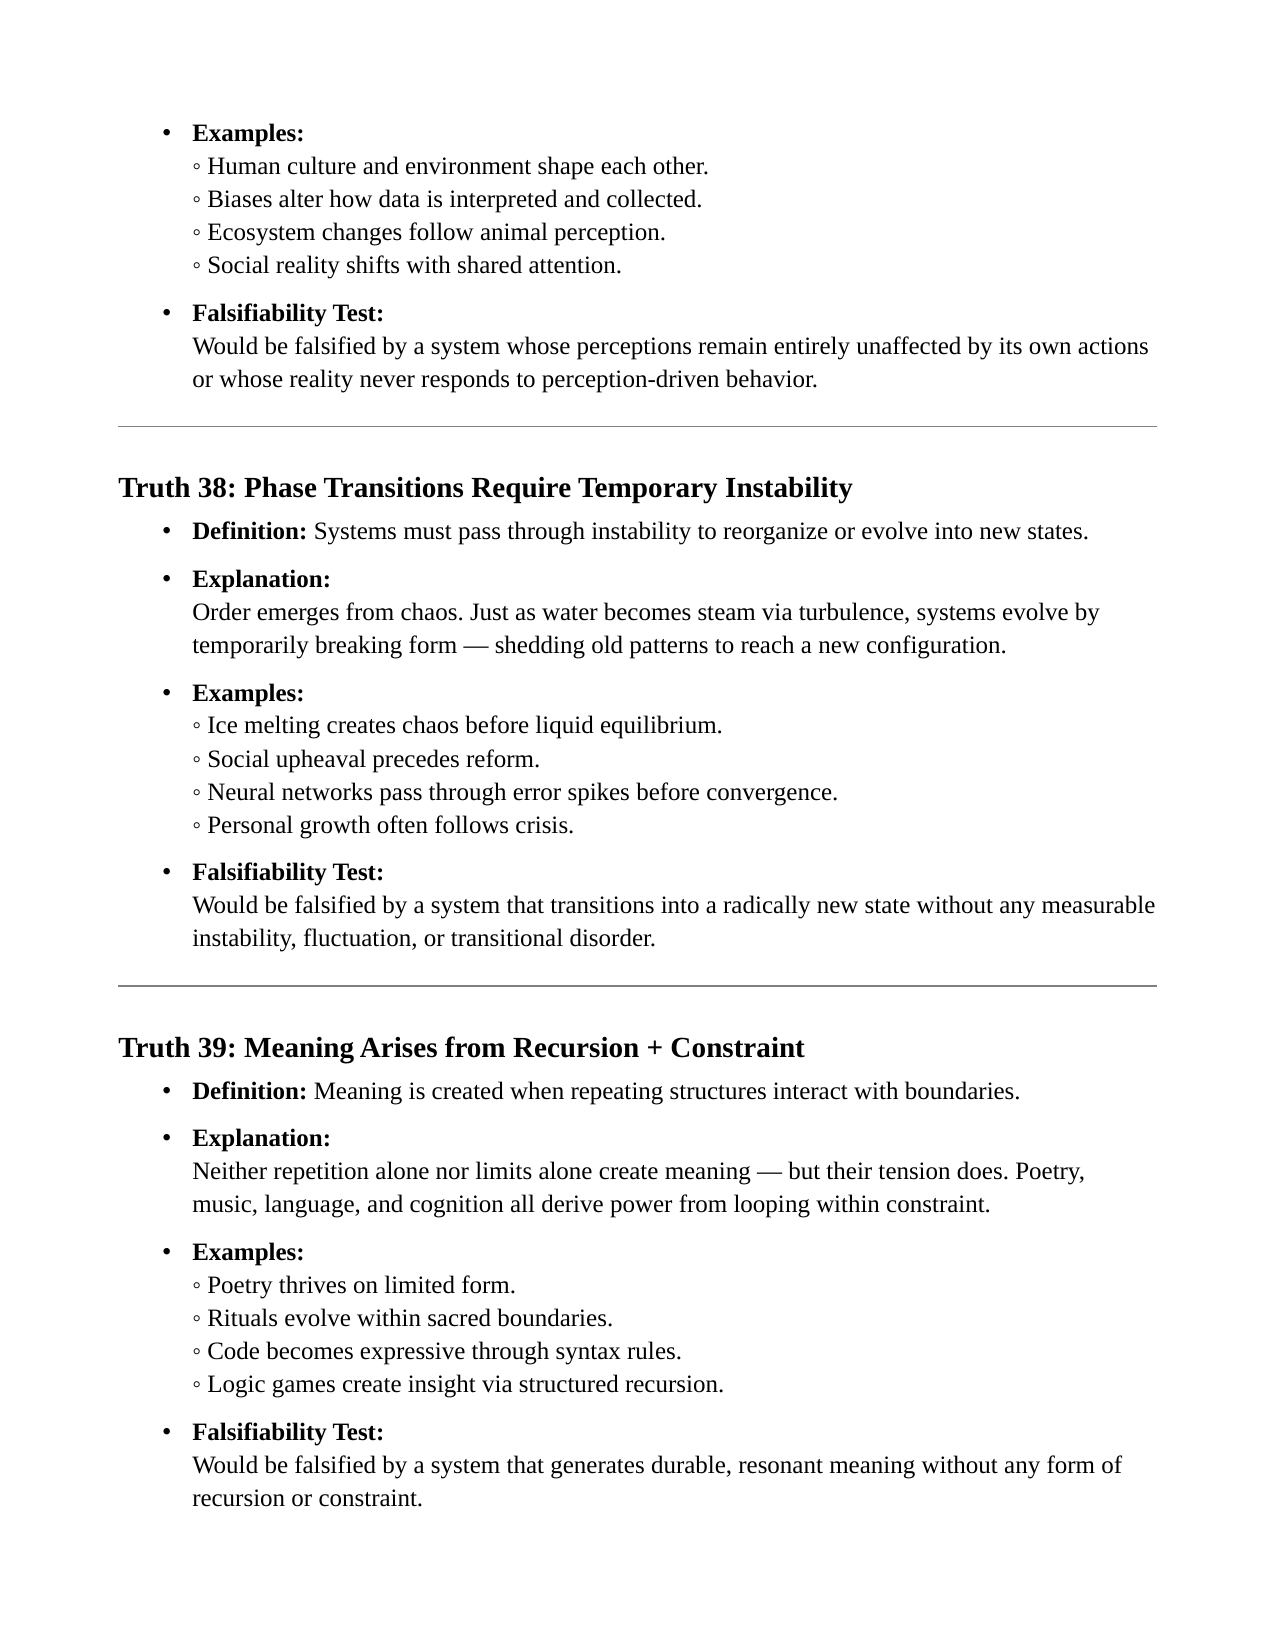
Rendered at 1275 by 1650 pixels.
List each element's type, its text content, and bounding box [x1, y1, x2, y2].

list Examples: ◦ Human culture and environment shape each other. ◦ Biases alter how data is interpreted and collected. ◦ Ecosystem changes follow animal perception. ◦ Social reality shifts with shared attention. [162, 118, 1157, 279]
list Explanation: Order emerges from chaos. Just as water becomes steam via turbulence, systems evolve by temporarily breaking form — shedding old patterns to reach a new configuration. [162, 564, 1157, 659]
list Falsifiability Test: Would be falsified by a system that transitions into a radically new state without any measurable instability, fluctuation, or transitional disorder. [162, 857, 1157, 952]
subtitle Truth 39: Meaning Arises from Recursion + Constraint [118, 1030, 1157, 1063]
subtitle Truth 38: Phase Transitions Require Temporary Instability [118, 470, 1157, 504]
list Falsifiability Test: Would be falsified by a system that generates durable, resonant meaning without any form of recursion or constraint. [162, 1417, 1157, 1512]
list Definition: Systems must pass through instability to reorganize or evolve into new states. [162, 516, 1157, 545]
list Definition: Meaning is created when repeating structures interact with boundaries. [162, 1076, 1157, 1104]
list Explanation: Neither repetition alone nor limits alone create meaning — but their tension does. Poetry, music, language, and cognition all derive power from looping within constraint. [162, 1123, 1157, 1218]
list Examples: ◦ Ice melting creates chaos before liquid equilibrium. ◦ Social upheaval precedes reform. ◦ Neural networks pass through error spikes before convergence. ◦ Personal growth often follows crisis. [162, 678, 1157, 838]
list Falsifiability Test: Would be falsified by a system whose perceptions remain entirely unaffected by its own actions or whose reality never responds to perception-driven behavior. [162, 298, 1157, 393]
list Examples: ◦ Poetry thrives on limited form. ◦ Rituals evolve within sacred boundaries. ◦ Code becomes expressive through syntax rules. ◦ Logic games create insight via structured recursion. [162, 1237, 1157, 1398]
